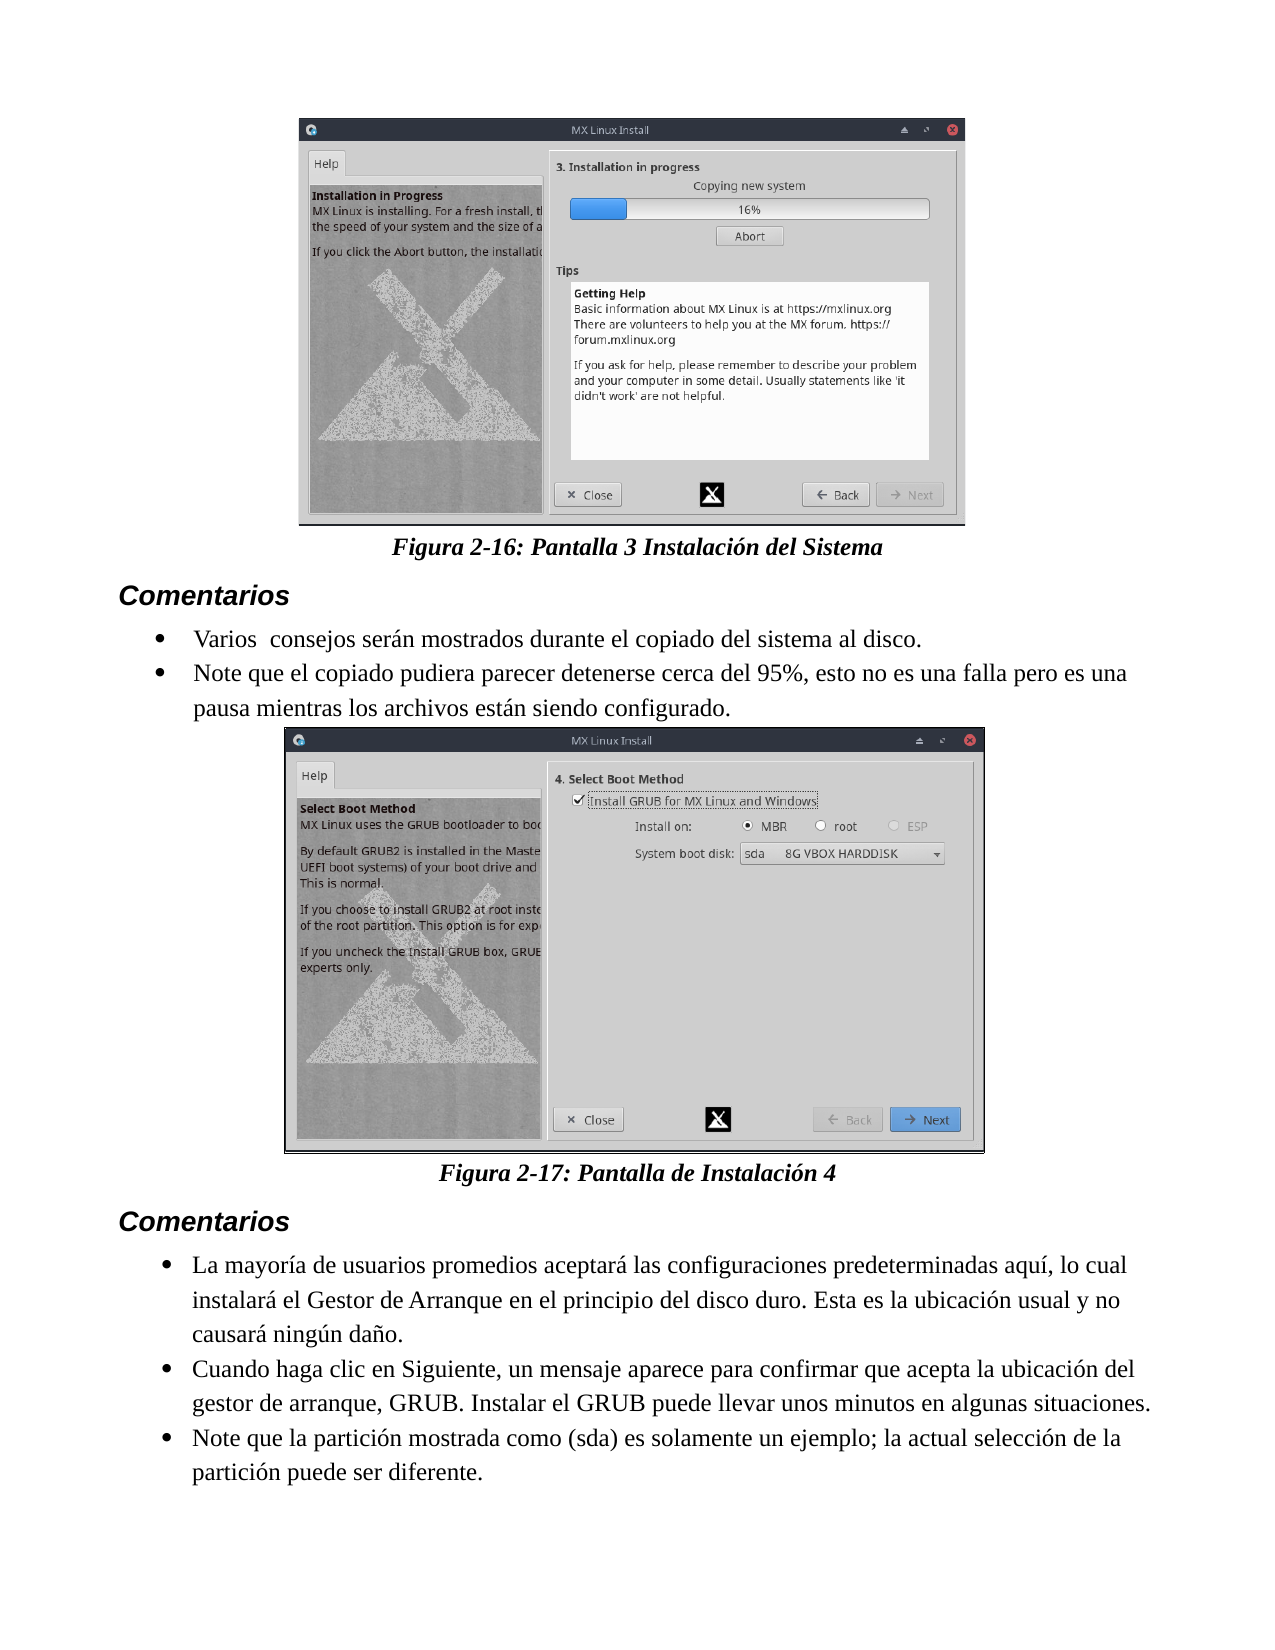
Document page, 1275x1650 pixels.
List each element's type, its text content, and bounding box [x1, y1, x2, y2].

text Figura 2-16: Pantalla 3 Instalación del Sistema [118, 532, 1157, 561]
list Cuando haga clic en Siguiente, un mensaje aparece para confirmar que acepta la ubicación del gestor de arranque, GRUB. Instalar el GRUB puede llevar unos minutos en algunas situaciones. [162, 1354, 1157, 1417]
picture [298, 118, 966, 526]
subtitle Comentarios [118, 579, 1157, 611]
subtitle Comentarios [118, 1205, 1157, 1238]
list Note que la partición mostrada como (sda) es solamente un ejemplo; la actual selección de la partición puede ser diferente. [162, 1423, 1157, 1486]
picture [285, 728, 983, 1152]
list La mayoría de usuarios promedios aceptará las configuraciones predeterminadas aquí, lo cual instalará el Gestor de Arranque en el principio del disco duro. Esta es la ubicación usual y no causará ningún daño. [162, 1250, 1157, 1348]
text Figura 2-17: Pantalla de Instalación 4 [118, 727, 1157, 1187]
list Note que el copiado pudiera parecer detenerse cerca del 95%, esto no es una falla pero es una pausa mientras los archivos están siendo configurado. [156, 658, 1157, 721]
list Varios consejos serán mostrados durante el copiado del sistema al disco. [156, 624, 1157, 652]
